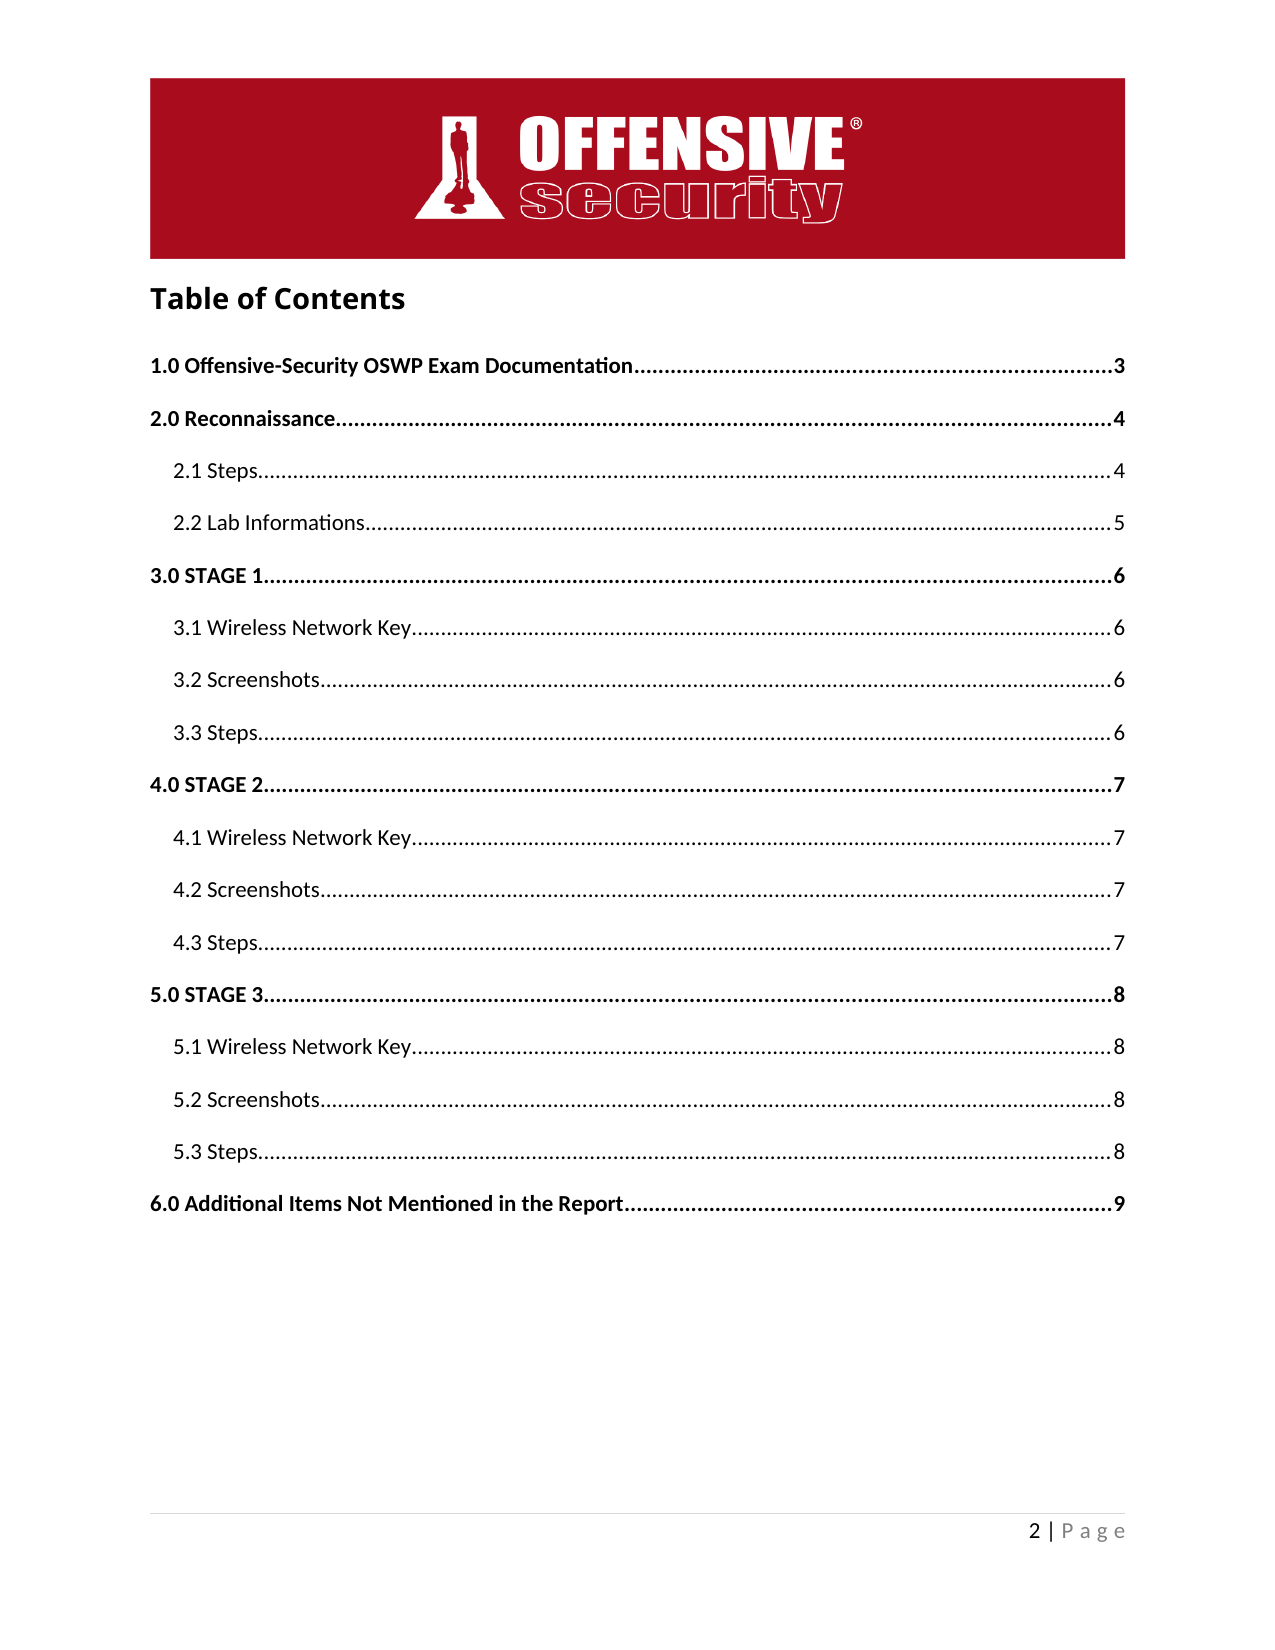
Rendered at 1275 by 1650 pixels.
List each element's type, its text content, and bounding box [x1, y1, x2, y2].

text 4.2 Screenshots 7 [173, 875, 1125, 903]
text 4.0 STAGE 2 7 [150, 770, 1125, 798]
text 1.0 Offensive-Security OSWP Exam Documentation 3 [150, 351, 1125, 379]
text 2.2 Lab Informations 5 [173, 508, 1125, 536]
text 3.0 STAGE 1 6 [150, 561, 1125, 589]
text 3.2 Screenshots 6 [173, 666, 1125, 694]
text 5.3 Steps 8 [173, 1137, 1125, 1165]
text 3.1 Wireless Network Key 6 [173, 613, 1125, 641]
text 5.0 STAGE 3 8 [150, 980, 1125, 1008]
text 3.3 Steps 6 [173, 718, 1125, 746]
text 5.1 Wireless Network Key 8 [173, 1032, 1125, 1060]
text 4.1 Wireless Network Key 7 [173, 823, 1125, 851]
text 5.2 Screenshots 8 [173, 1085, 1125, 1113]
picture [150, 78, 1125, 259]
text 2.1 Steps 4 [173, 456, 1125, 484]
text Table of Contents [150, 259, 1125, 318]
text 6.0 Additional Items Not Mentioned in the Report 9 [150, 1189, 1125, 1218]
text 4.3 Steps 7 [173, 928, 1125, 956]
text 2.0 Reconnaissance 4 [150, 404, 1125, 432]
